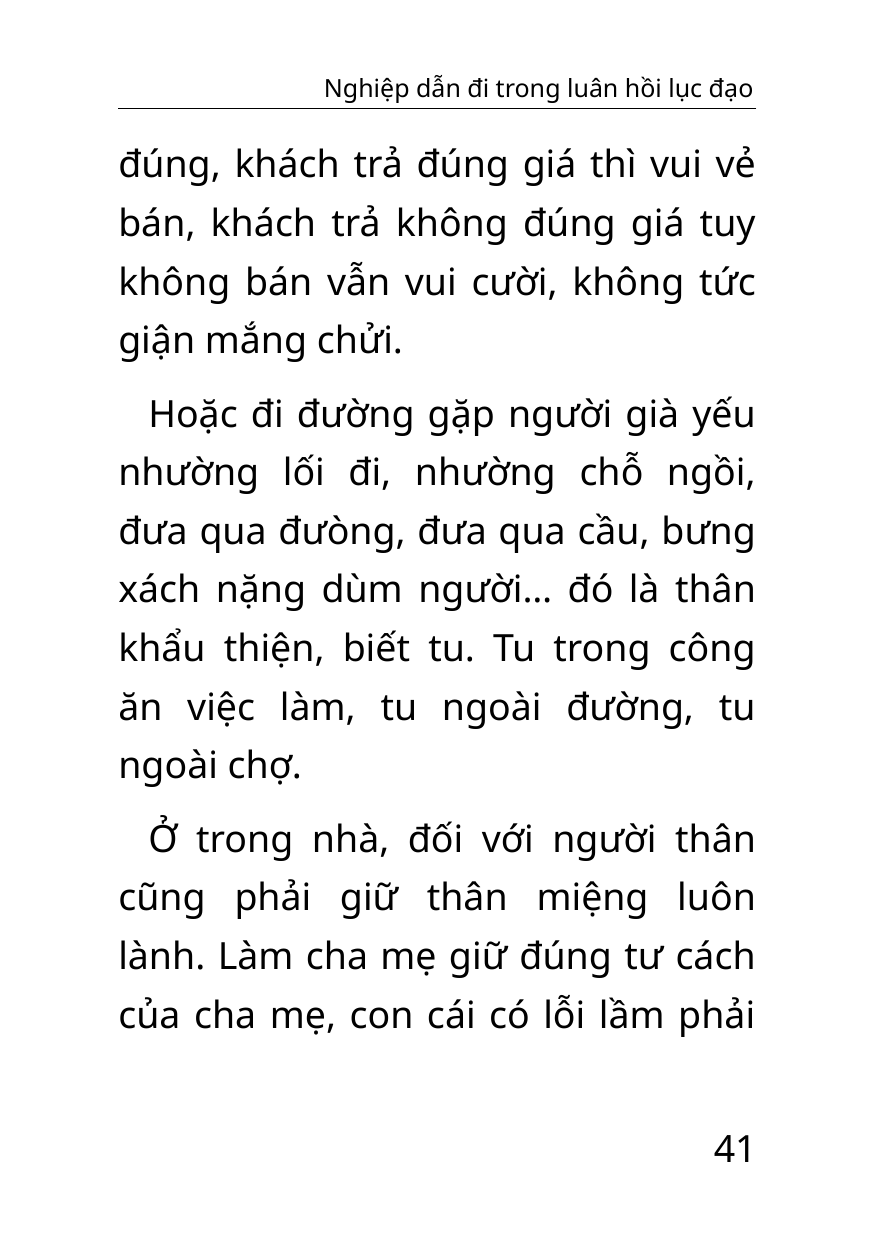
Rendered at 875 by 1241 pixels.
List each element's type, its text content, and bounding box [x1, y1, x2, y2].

text Ở trong nhà, đối với người thân cũng phải giữ thân miệng luôn lành. Làm cha mẹ giữ đúng tư cách của cha mẹ, con cái có lỗi lầm phải [118, 812, 756, 1039]
text Hoặc đi đường gặp người già yếu nhường lối đi, nhường chỗ ngồi, đưa qua đưòng, đưa qua cầu, bưng xách nặng dùm người… đó là thân khẩu thiện, biết tu. Tu trong công ăn việc làm, tu ngoài đường, tu ngoài chợ. [118, 387, 756, 790]
text đúng, khách trả đúng giá thì vui vẻ bán, khách trả không đúng giá tuy không bán vẫn vui cười, không tức giận mắng chửi. [118, 138, 756, 365]
